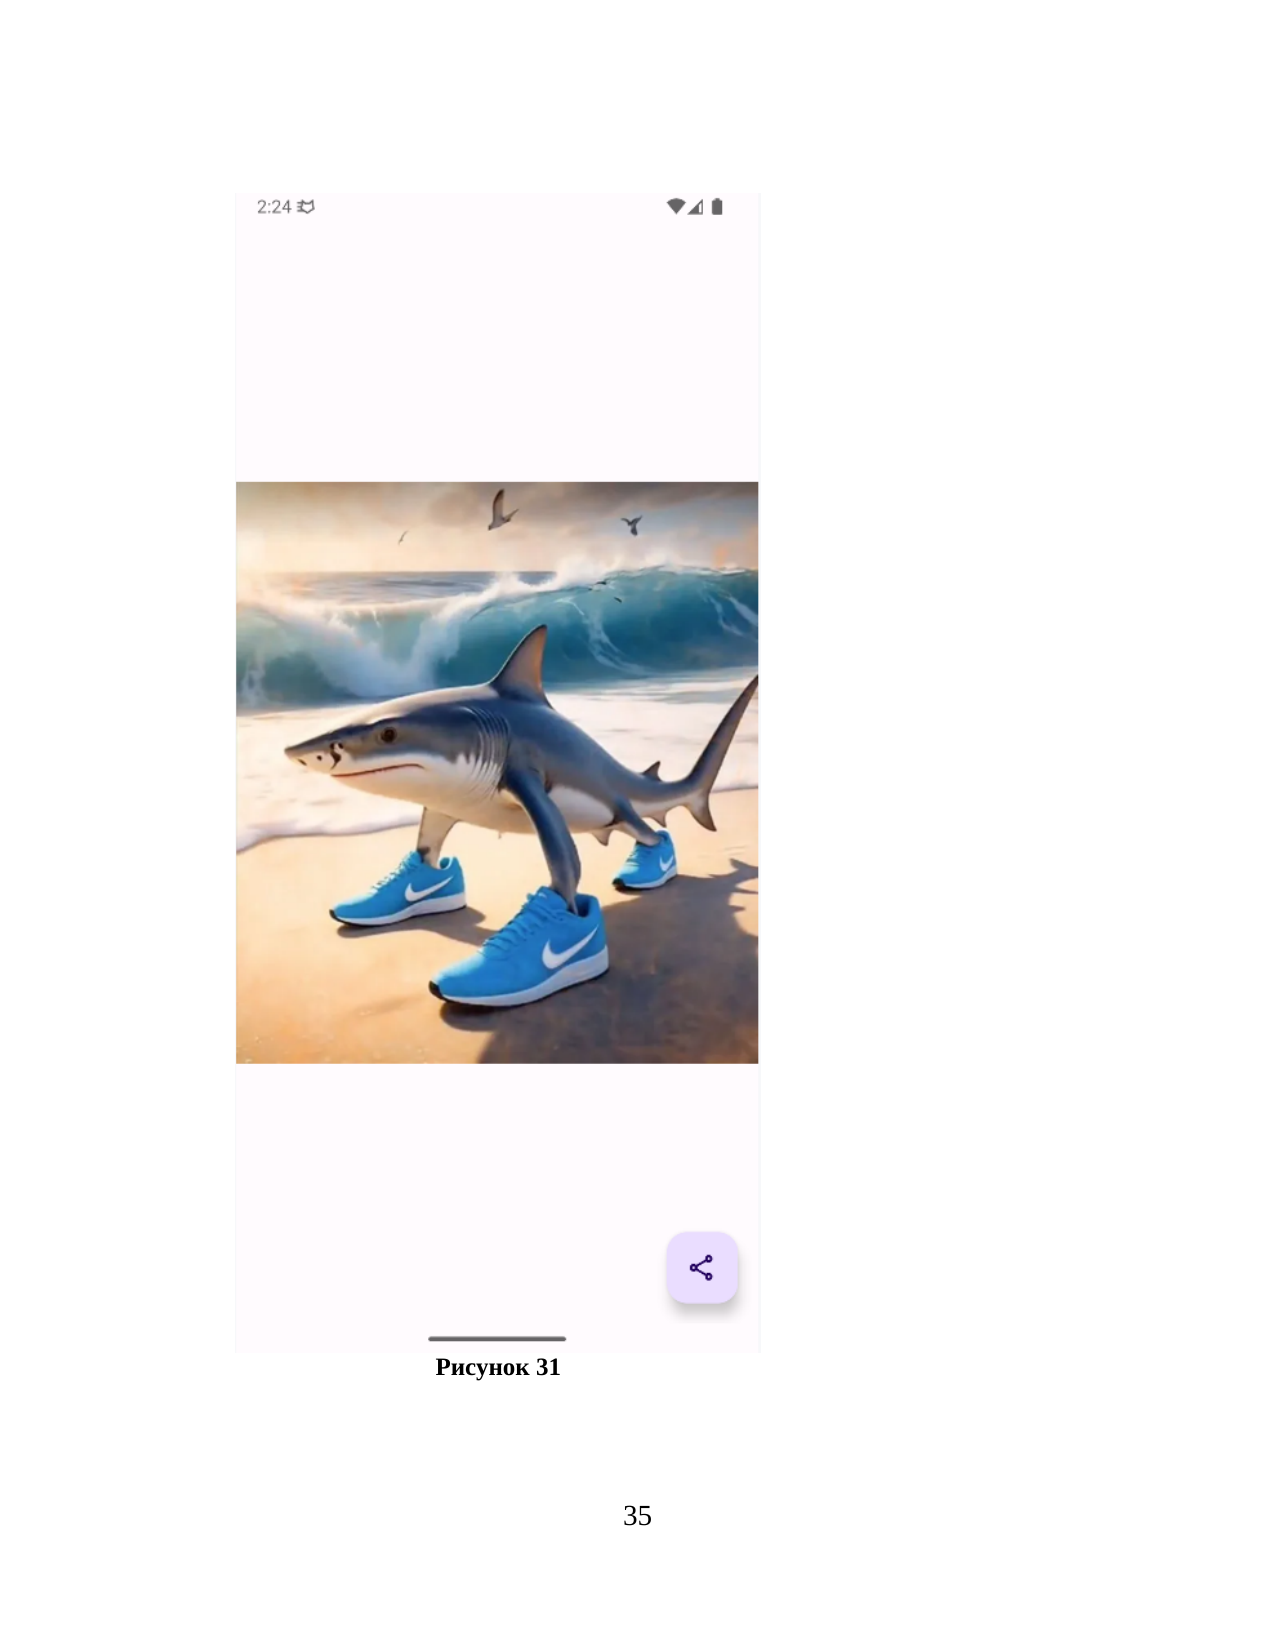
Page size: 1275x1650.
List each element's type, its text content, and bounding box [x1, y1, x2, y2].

picture [235, 193, 761, 1353]
text Рисунок 31 [235, 1353, 761, 1381]
